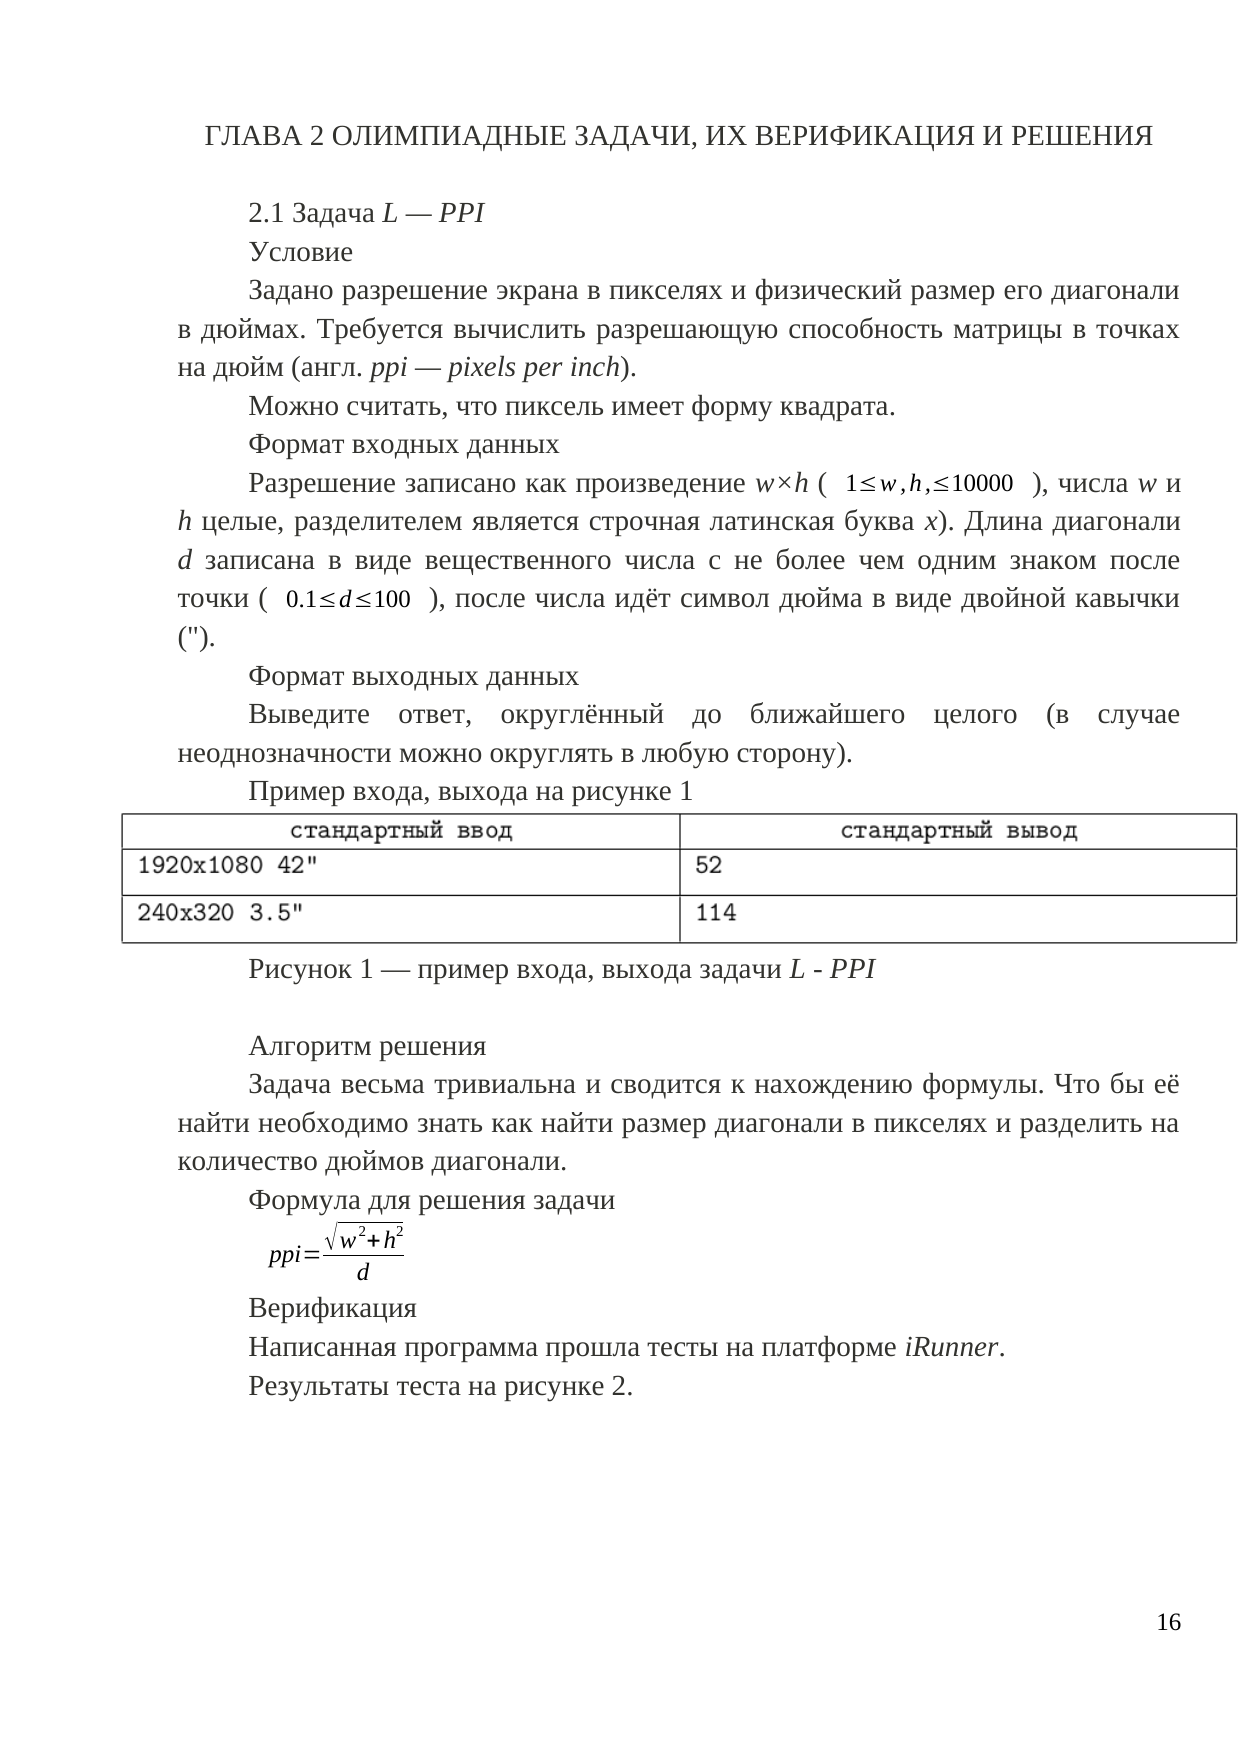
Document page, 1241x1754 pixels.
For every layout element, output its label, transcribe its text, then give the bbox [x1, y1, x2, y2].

text Алгоритм решения [177, 1028, 1181, 1061]
text Можно считать, что пиксель имеет форму квадрата. [177, 388, 1181, 421]
text Задано разрешение экрана в пикселях и физический размер его диагонали в дюймах. Требуется вычислить разрешающую способность матрицы в точках на дюйм (англ. ppi — pixels per inch). [177, 272, 1181, 383]
text Верификация [177, 1291, 1181, 1324]
text Задача весьма тривиальна и сводится к нахождению формулы. Что бы её найти необходимо знать как найти размер диагонали в пикселях и разделить на количество дюймов диагонали. [177, 1066, 1181, 1177]
text 2.1 Задача L — PPI [177, 195, 1181, 229]
text Условие [177, 234, 1181, 267]
text Результаты теста на рисунке 2. [177, 1368, 1181, 1401]
text Пример входа, выхода на рисунке 1 [177, 773, 1181, 807]
text Написанная программа прошла тесты на платформе iRunner. [177, 1329, 1181, 1363]
text Рисунок 1 — пример входа, выхода задачи L - PPI [177, 946, 1181, 984]
picture [118, 811, 1241, 946]
text Формат входных данных [177, 426, 1181, 460]
text Формула для решения задачи [177, 1182, 1181, 1216]
text Разрешение записано как произведение w×h (), числа w и h целые, разделителем является строчная латинская буква x). Длина диагонали d записана в виде вещественного числа с не более чем одним знаком после точки (), после числа идёт символ дюйма в виде двойной кавычки ("). [177, 465, 1181, 653]
text Формат выходных данных [177, 658, 1181, 691]
text ГЛАВА 2 ОЛИМПИАДНЫЕ ЗАДАЧИ, ИХ ВЕРИФИКАЦИЯ И РЕШЕНИЯ [177, 118, 1181, 152]
text Выведите ответ, округлённый до ближайшего целого (в случае неоднозначности можно округлять в любую сторону). [177, 696, 1181, 768]
